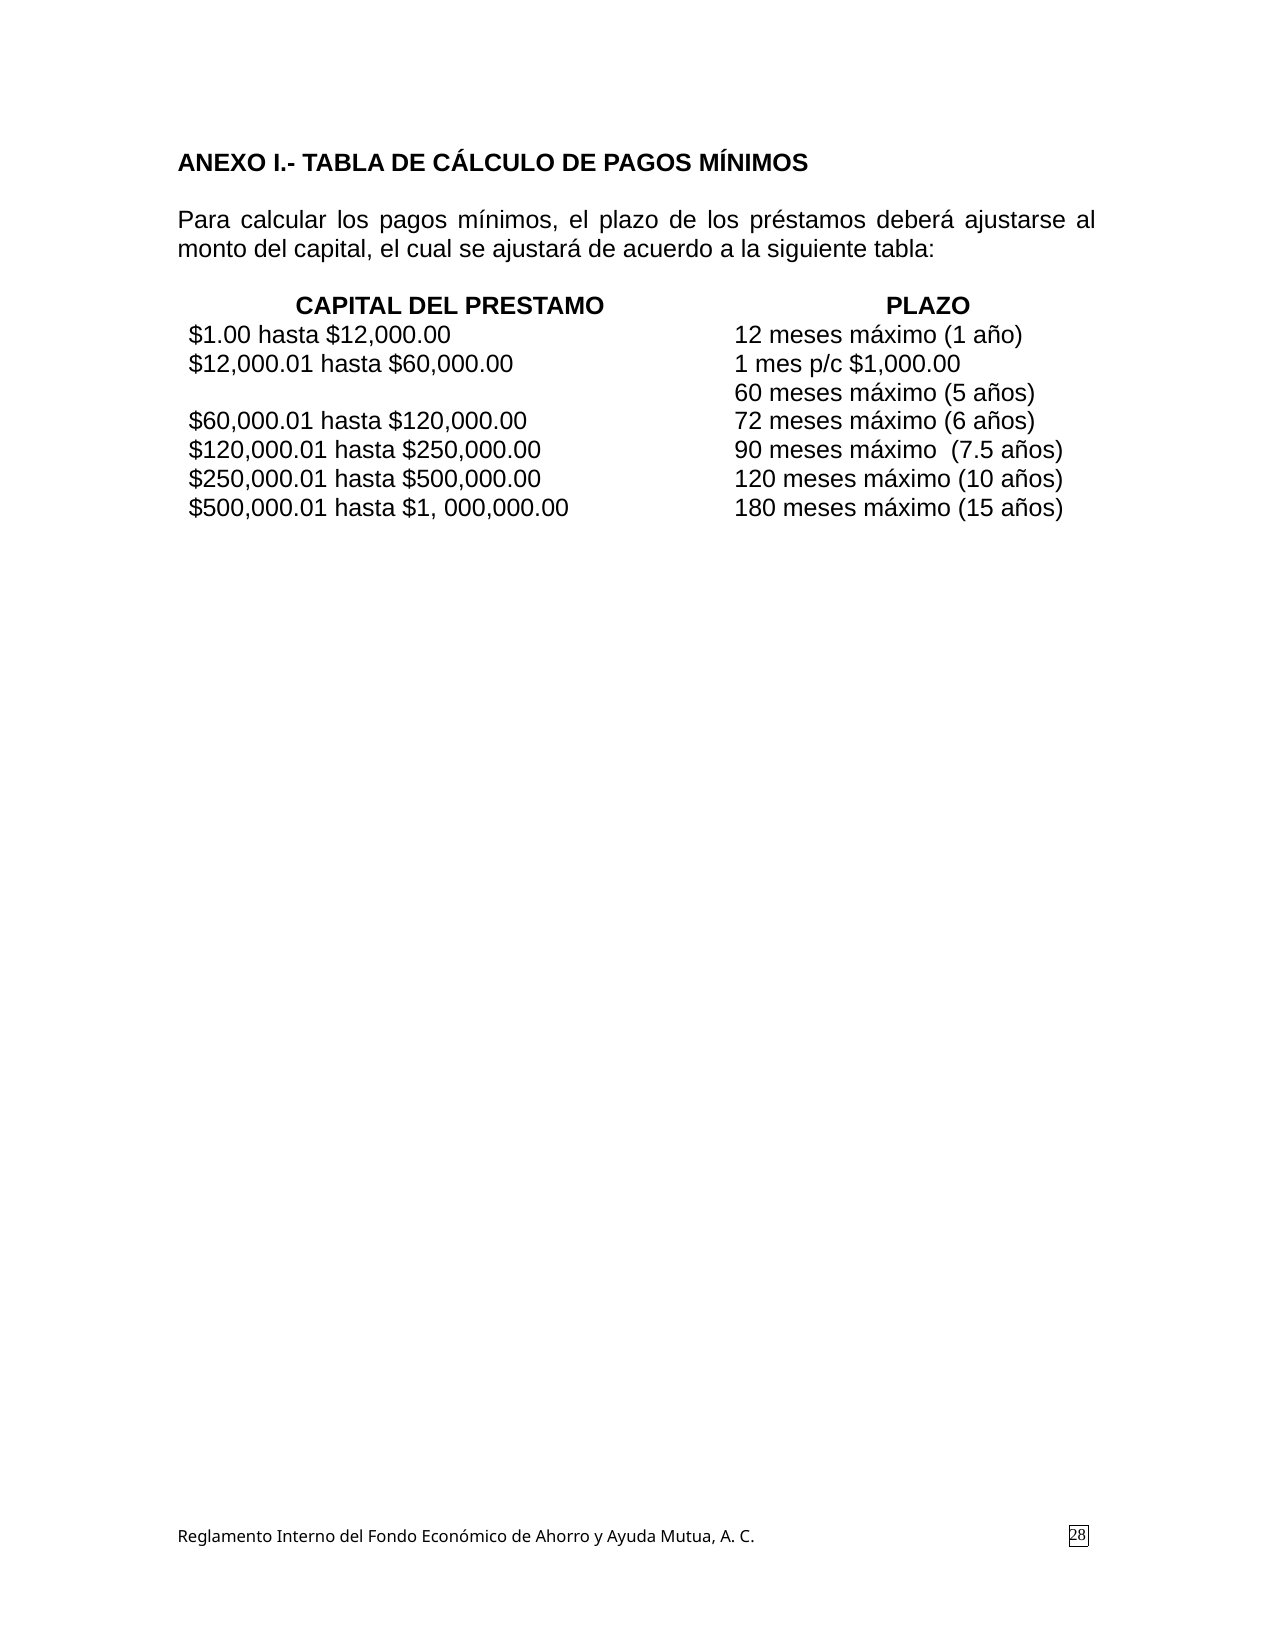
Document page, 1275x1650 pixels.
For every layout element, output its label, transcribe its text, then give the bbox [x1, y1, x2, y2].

table_cell 180 meses máximo (15 años) [723, 493, 1133, 521]
table_cell $12,000.01 hasta $60,000.00 [177, 349, 723, 406]
table_cell 1 mes p/c $1,000.00 60 meses máximo (5 años) [723, 349, 1133, 406]
text ANEXO I.- TABLA DE CÁLCULO DE PAGOS MÍNIMOS [177, 148, 1098, 176]
text Para calcular los pagos mínimos, el plazo de los préstamos deberá ajustarse al monto del capital, el cual se ajustará de acuerdo a la siguiente tabla: [177, 205, 1098, 263]
table_cell 72 meses máximo (6 años) [723, 406, 1133, 435]
table_cell 120 meses máximo (10 años) [723, 464, 1133, 493]
table_cell $60,000.01 hasta $120,000.00 [177, 406, 723, 435]
table_cell $250,000.01 hasta $500,000.00 [177, 464, 723, 493]
table_header PLAZO [723, 291, 1133, 320]
table_cell $120,000.01 hasta $250,000.00 [177, 435, 723, 464]
table_cell 90 meses máximo (7.5 años) [723, 435, 1133, 464]
table_header CAPITAL DEL PRESTAMO [177, 291, 723, 320]
table_cell $500,000.01 hasta $1, 000,000.00 [177, 493, 723, 521]
table_cell 12 meses máximo (1 año) [723, 320, 1133, 349]
table_cell $1.00 hasta $12,000.00 [177, 320, 723, 349]
